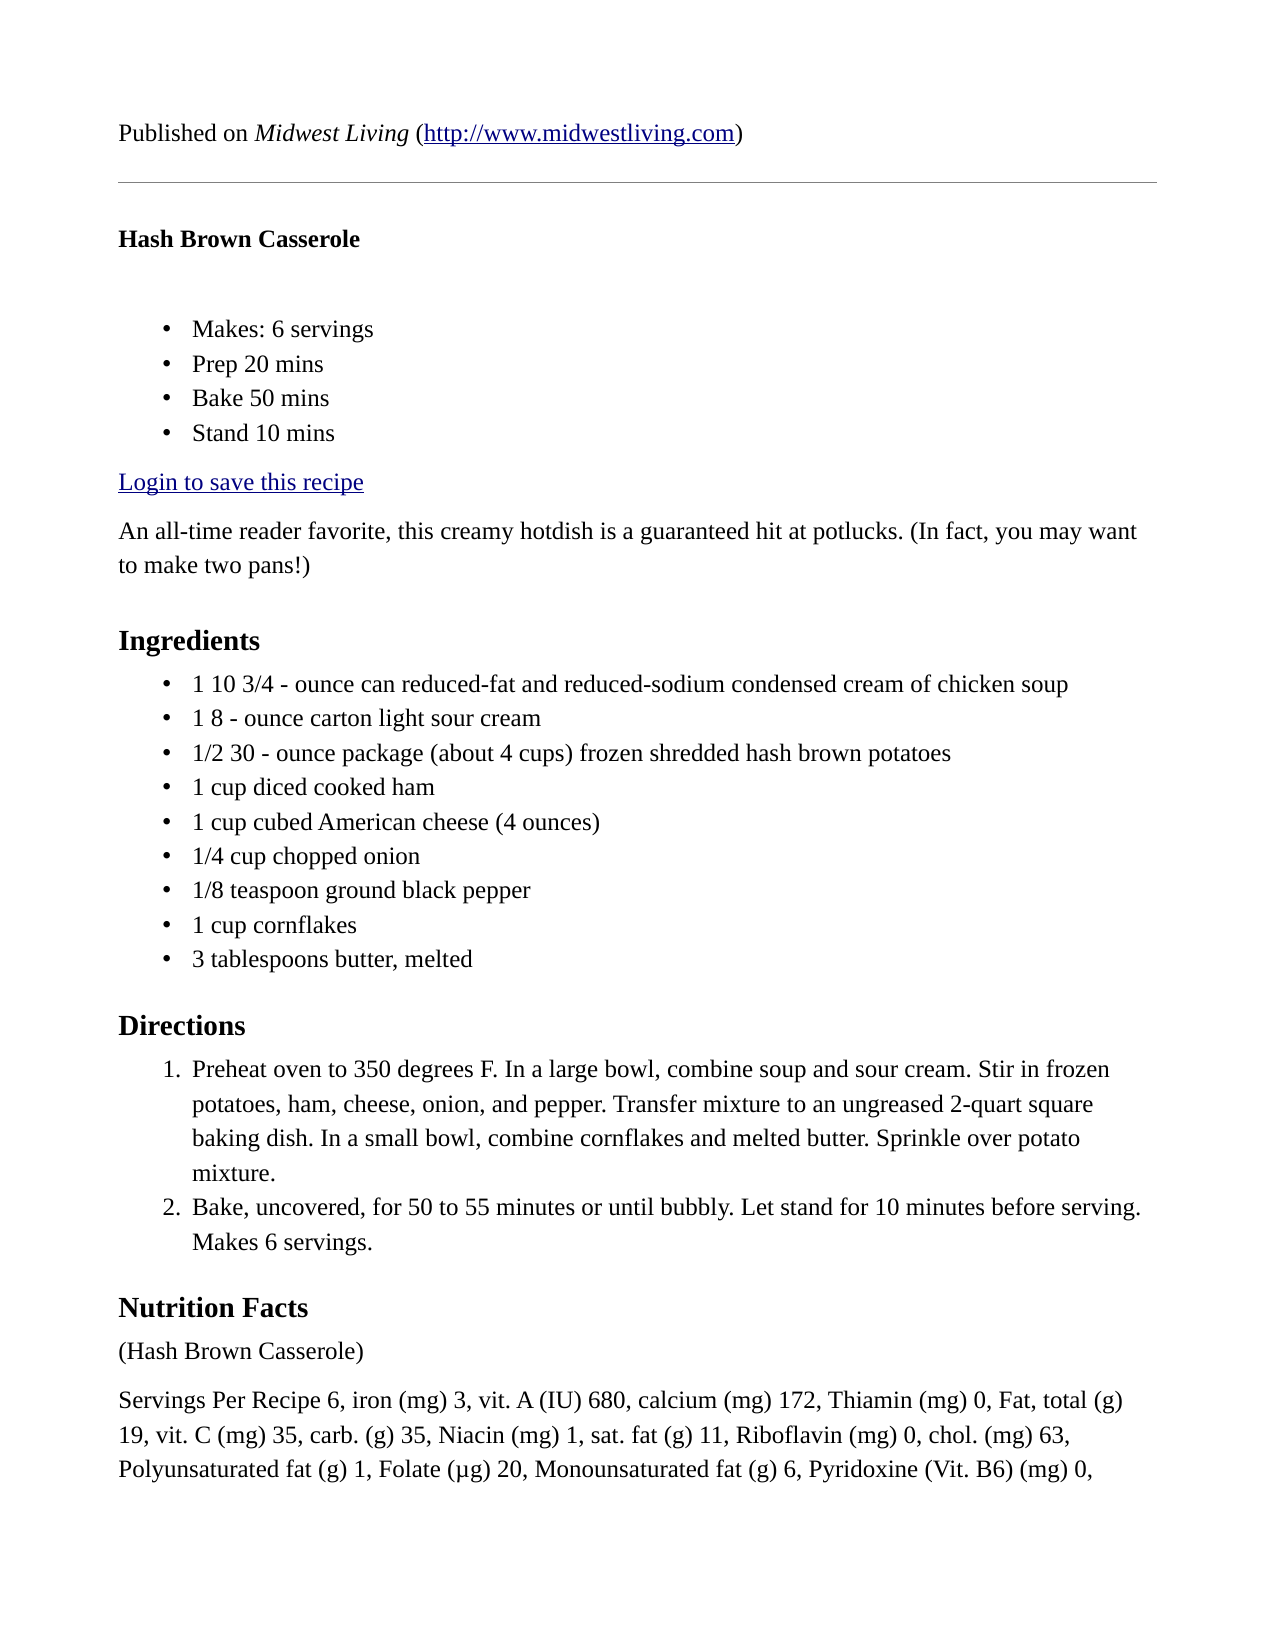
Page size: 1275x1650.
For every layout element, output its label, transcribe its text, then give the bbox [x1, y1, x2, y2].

text Published on Midwest Living (http://www.midwestliving.com) [118, 118, 1157, 147]
subtitle Nutrition Facts [118, 1290, 1157, 1324]
list Prep 20 mins [162, 349, 1157, 377]
subtitle Hash Brown Casserole [118, 224, 1157, 253]
list Bake 50 mins [162, 383, 1157, 412]
list 1 8 - ounce carton light sour cream [162, 703, 1157, 732]
list 1 cup cubed American cheese (4 ounces) [162, 807, 1157, 835]
list Bake, uncovered, for 50 to 55 minutes or until bubbly. Let stand for 10 minutes before serving. Makes 6 servings. [162, 1192, 1157, 1255]
list 1/8 teaspoon ground black pepper [162, 876, 1157, 904]
list 3 tablespoons butter, melted [162, 944, 1157, 973]
list Stand 10 mins [162, 418, 1157, 446]
list Preheat oven to 350 degrees F. In a large bowl, combine soup and sour cream. Stir in frozen potatoes, ham, cheese, onion, and pepper. Transfer mixture to an ungreased 2-quart square baking dish. In a small bowl, combine cornflakes and melted butter. Sprinkle over potato mixture. [162, 1054, 1157, 1186]
text Login to save this recipe [118, 467, 1157, 495]
subtitle Ingredients [118, 623, 1157, 656]
list 1 cup cornflakes [162, 910, 1157, 939]
list 1/4 cup chopped onion [162, 841, 1157, 870]
text (Hash Brown Casserole) [118, 1336, 1157, 1365]
text An all-time reader favorite, this creamy hotdish is a guaranteed hit at potlucks. (In fact, you may want to make two pans!) [118, 516, 1157, 579]
subtitle Directions [118, 1008, 1157, 1042]
list Makes: 6 servings [162, 314, 1157, 343]
list 1 10 3/4 - ounce can reduced-fat and reduced-sodium condensed cream of chicken soup [162, 669, 1157, 697]
list 1 cup diced cooked ham [162, 772, 1157, 801]
text Servings Per Recipe 6, iron (mg) 3, vit. A (IU) 680, calcium (mg) 172, Thiamin (mg) 0, Fat, total (g) 19, vit. C (mg) 35, carb. (g) 35, Niacin (mg) 1, sat. fat (g) 11, Riboflavin (mg) 0, chol. (mg) 63, Polyunsaturated fat (g) 1, Folate (µg) 20, Monounsaturated fat (g) 6, Pyridoxine (Vit. B6) (mg) 0, [118, 1385, 1157, 1483]
list 1/2 30 - ounce package (about 4 cups) frozen shredded hash brown potatoes [162, 738, 1157, 766]
